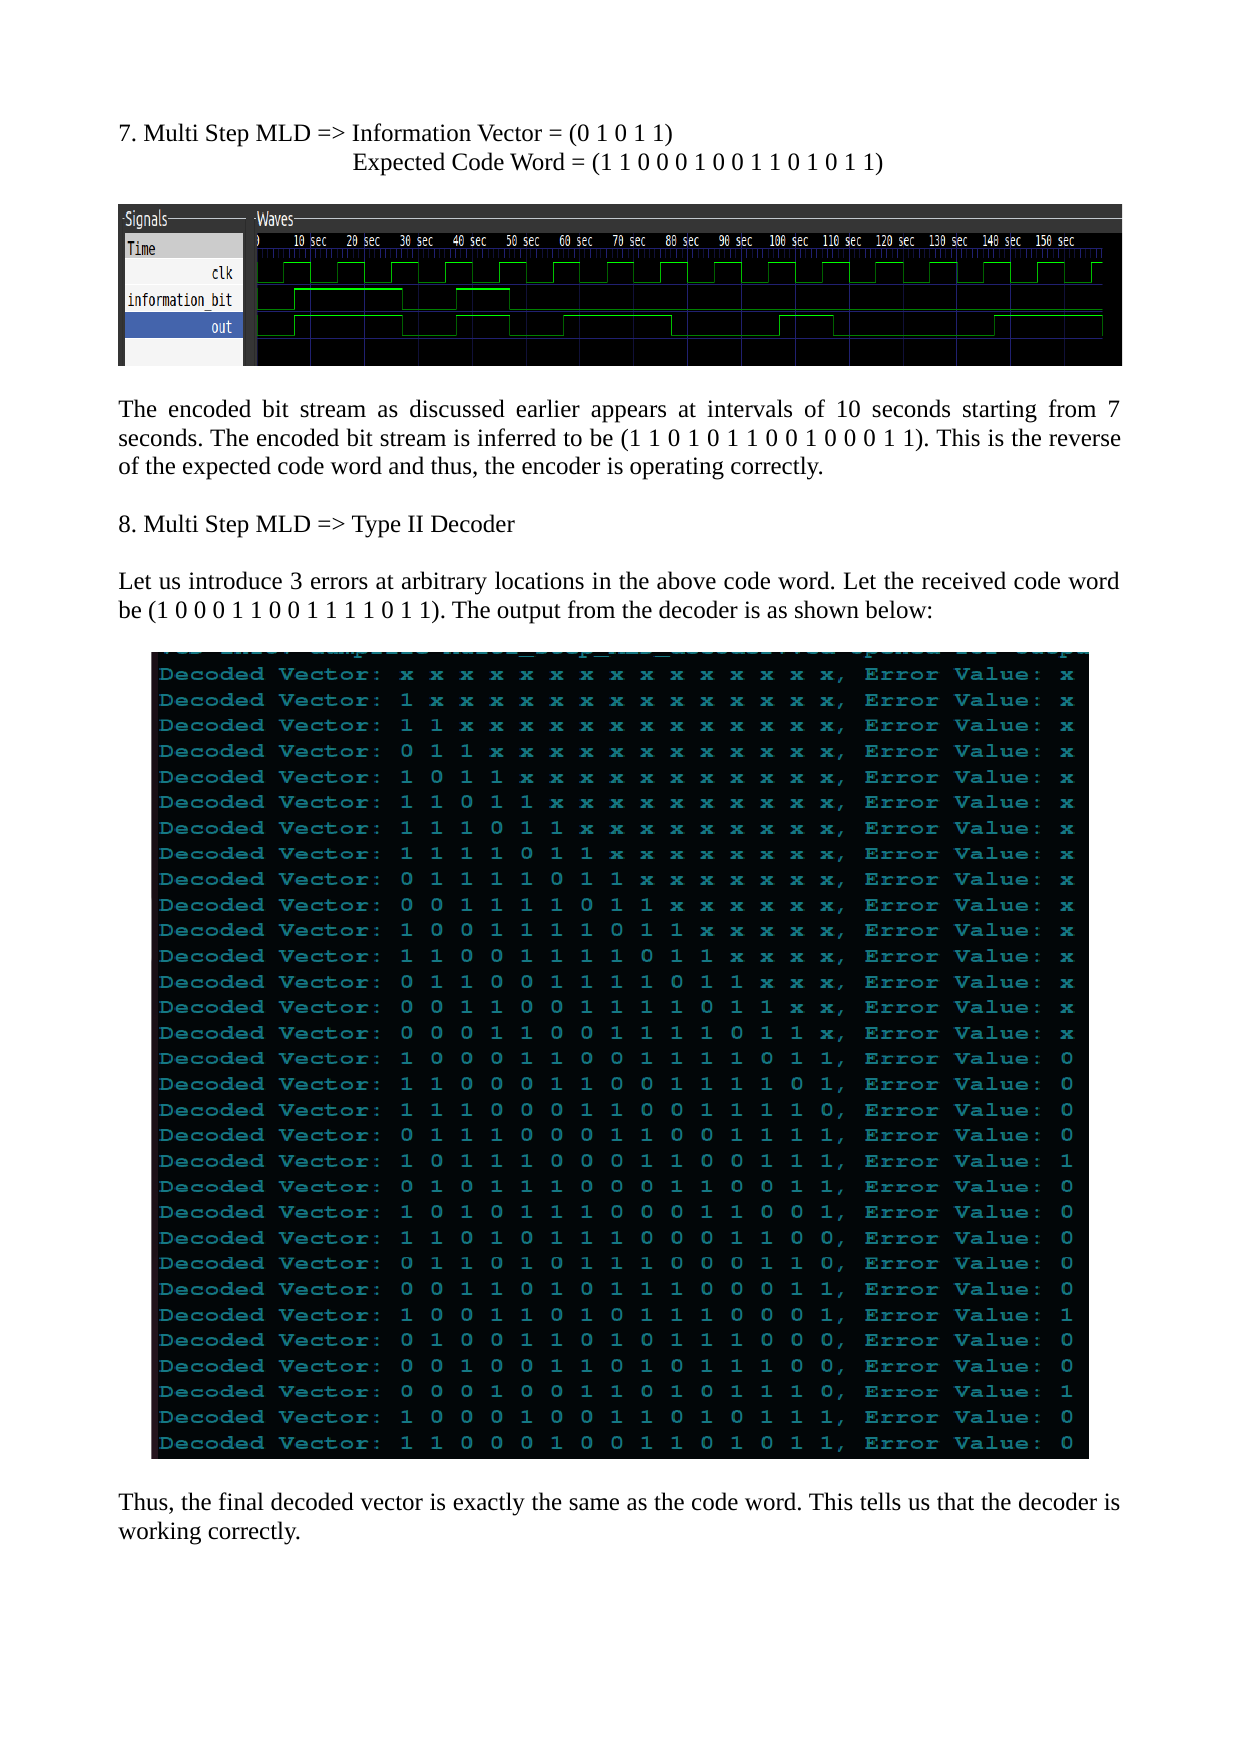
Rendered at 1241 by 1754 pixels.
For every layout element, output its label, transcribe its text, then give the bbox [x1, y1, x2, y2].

picture [118, 204, 1123, 366]
text 7. Multi Step MLD => Information Vector = (0 1 0 1 1) [118, 118, 1122, 147]
text Let us introduce 3 errors at arbitrary locations in the above code word. Let the received code word be (1 0 0 0 1 1 0 0 1 1 1 1 0 1 1). The output from the decoder is as shown below: [118, 566, 1122, 624]
text The encoded bit stream as discussed earlier appears at intervals of 10 seconds starting from 7 seconds. The encoded bit stream is inferred to be (1 1 0 1 0 1 1 0 0 1 0 0 0 1 1). This is the reverse of the expected code word and thus, the encoder is operating correctly. [118, 394, 1122, 480]
text Expected Code Word = (1 1 0 0 0 1 0 0 1 1 0 1 0 1 1) [118, 147, 1122, 176]
picture [151, 652, 1089, 1459]
text 8. Multi Step MLD => Type II Decoder [118, 509, 1122, 538]
text Thus, the final decoded vector is exactly the same as the code word. This tells us that the decoder is working correctly. [118, 1487, 1122, 1545]
